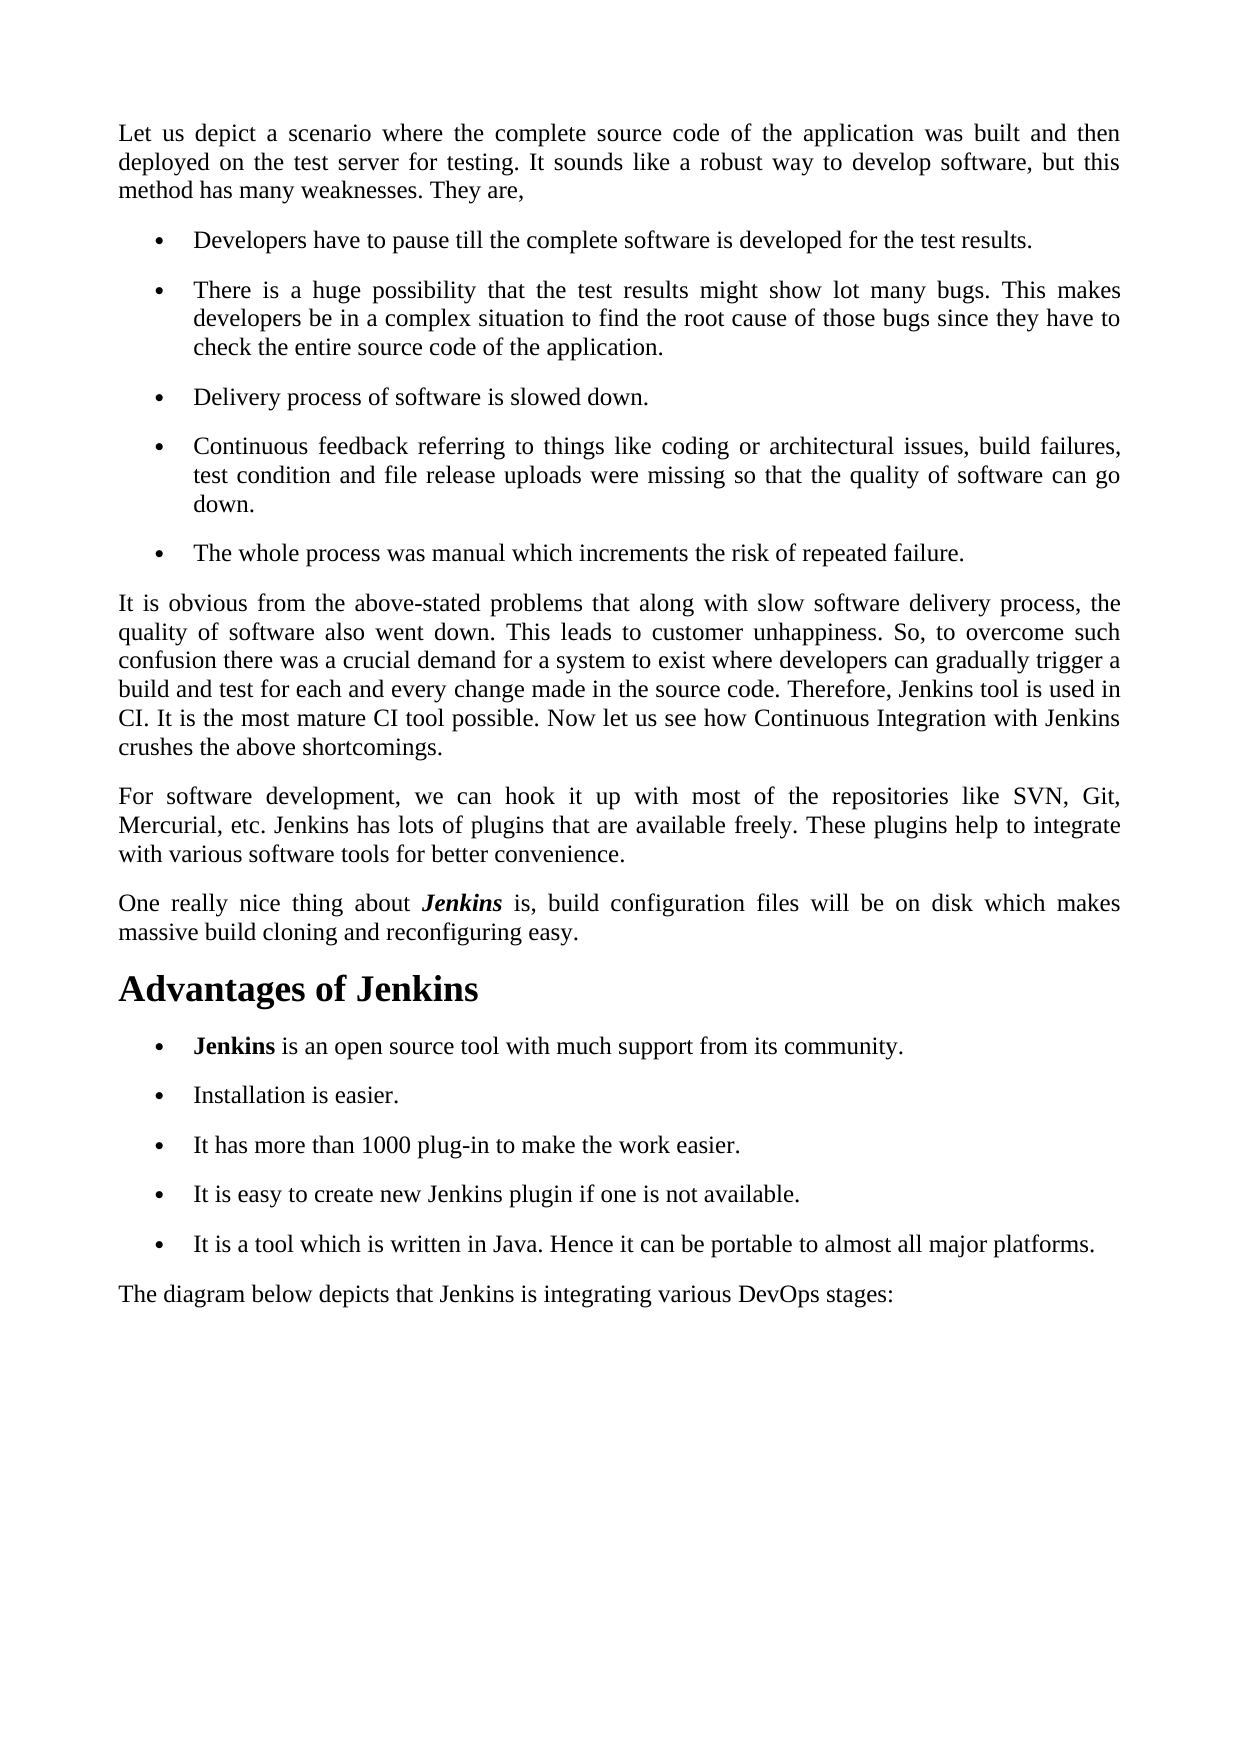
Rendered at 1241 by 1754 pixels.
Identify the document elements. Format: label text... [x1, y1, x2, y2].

list The whole process was manual which increments the risk of repeated failure. [156, 538, 1122, 567]
text One really nice thing about Jenkins is, build configuration files will be on disk which makes massive build cloning and reconfiguring easy. [118, 888, 1122, 946]
list Jenkins is an open source tool with much support from its community. [156, 1031, 1122, 1059]
list It is a tool which is written in Java. Hence it can be portable to almost all major platforms. [156, 1229, 1122, 1258]
list Installation is easier. [156, 1080, 1122, 1109]
text The diagram below depicts that Jenkins is integrating various DevOps stages: [118, 1279, 1122, 1307]
list Developers have to pause till the complete software is developed for the test results. [156, 225, 1122, 254]
list It is easy to create new Jenkins plugin if one is not available. [156, 1179, 1122, 1208]
list There is a huge possibility that the test results might show lot many bugs. This makes developers be in a complex situation to find the root cause of those bugs since they have to check the entire source code of the application. [156, 275, 1122, 361]
list Delivery process of software is slowed down. [156, 382, 1122, 411]
list It has more than 1000 plug-in to make the work easier. [156, 1130, 1122, 1159]
text Let us depict a scenario where the complete source code of the application was built and then deployed on the test server for testing. It sounds like a robust way to develop software, but this method has many weaknesses. They are, [118, 118, 1122, 204]
text It is obvious from the above-stated problems that along with slow software delivery process, the quality of software also went down. This leads to customer unhappiness. So, to overcome such confusion there was a crucial demand for a system to exist where developers can gradually trigger a build and test for each and every change made in the source code. Therefore, Jenkins tool is used in CI. It is the most mature CI tool possible. Now let us see how Continuous Integration with Jenkins crushes the above shortcomings. [118, 588, 1122, 761]
text Advantages of Jenkins [118, 967, 1122, 1010]
text For software development, we can hook it up with most of the repositories like SVN, Git, Mercurial, etc. Jenkins has lots of plugins that are available freely. These plugins help to integrate with various software tools for better convenience. [118, 781, 1122, 868]
list Continuous feedback referring to things like coding or architectural issues, build failures, test condition and file release uploads were missing so that the quality of software can go down. [156, 431, 1122, 518]
